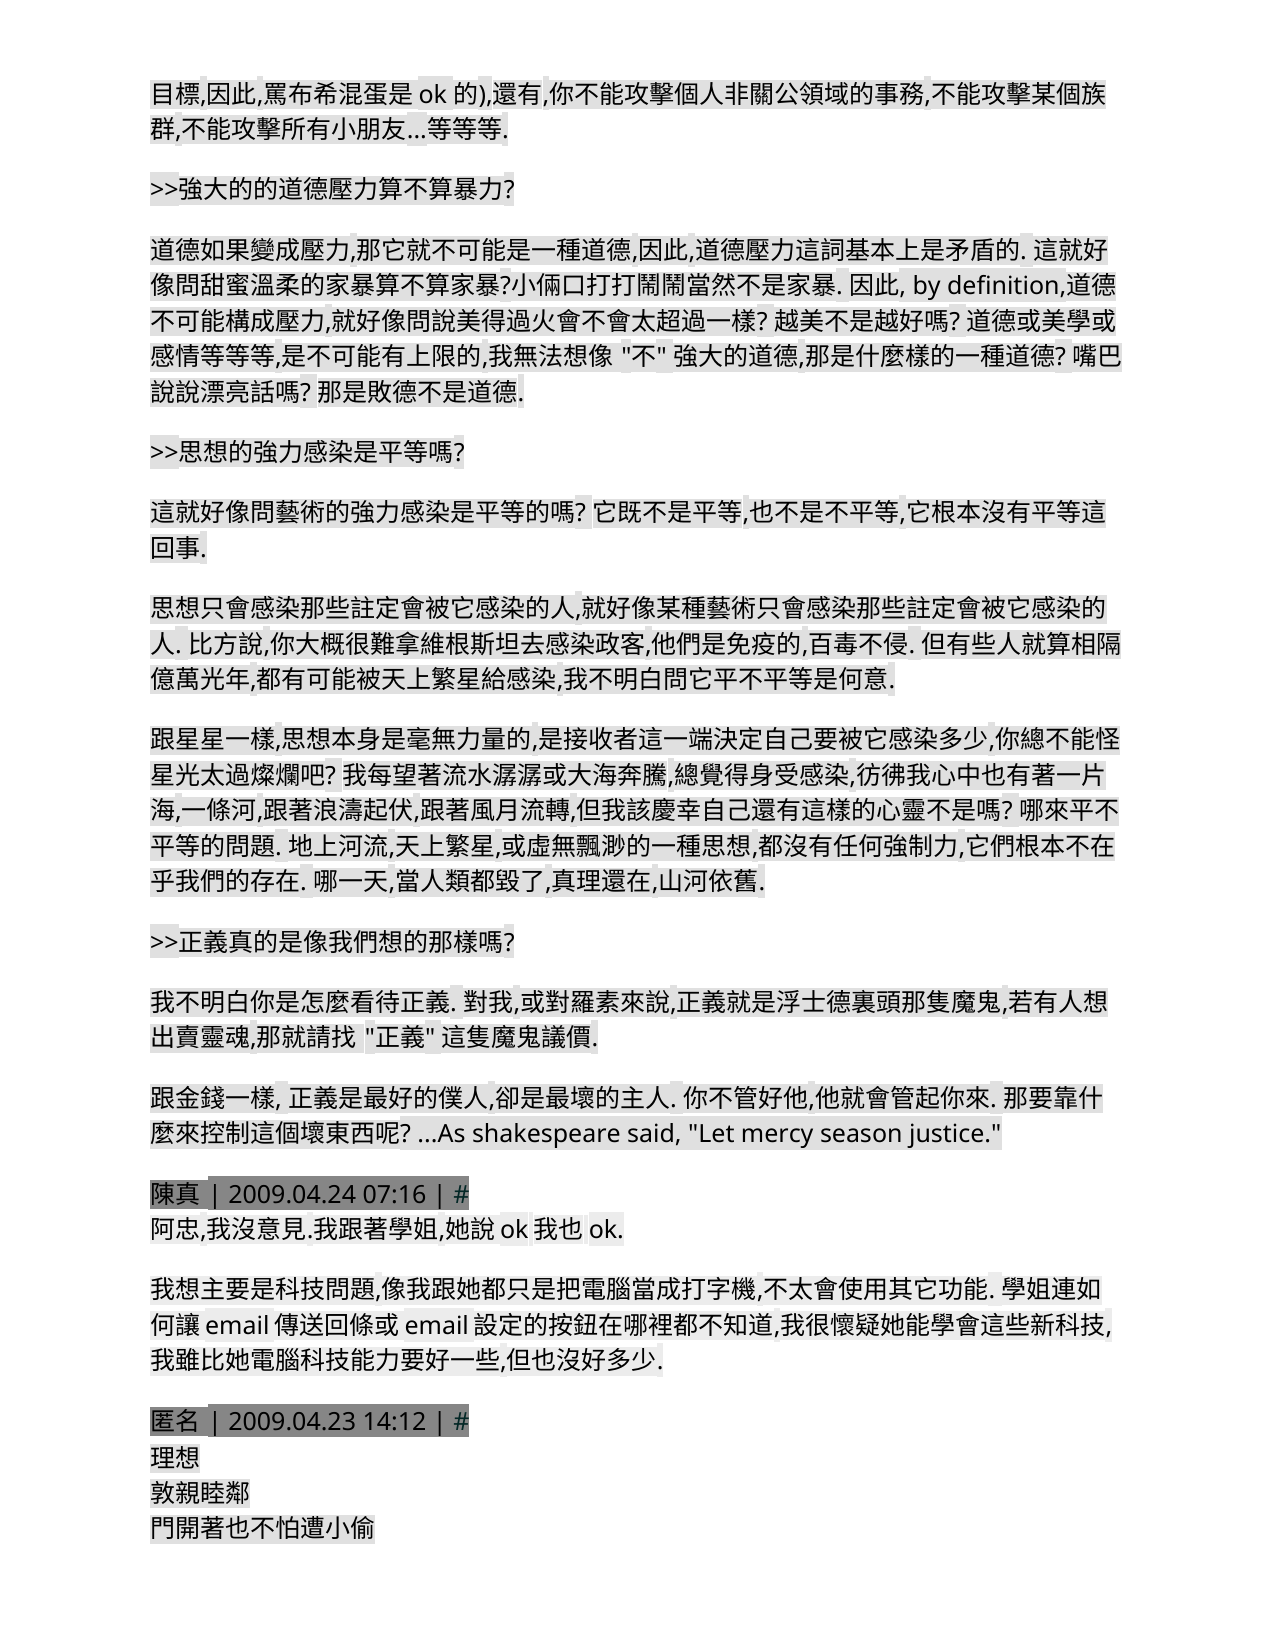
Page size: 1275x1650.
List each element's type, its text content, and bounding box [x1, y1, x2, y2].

text >>正義真的是像我們想的那樣嗎? [150, 923, 1125, 958]
text 匿名 | 2009.04.23 14:12 | # [150, 1402, 1125, 1437]
text 理想 敦親睦鄰 門開著也不怕遭小偷 [150, 1437, 1125, 1544]
text 跟星星一樣,思想本身是毫無力量的,是接收者這一端決定自己要被它感染多少,你總不能怪星光太過燦爛吧? 我每望著流水潺潺或大海奔騰,總覺得身受感染,彷彿我心中也有著一片海,一條河,跟著浪濤起伏,跟著風月流轉,但我該慶幸自己還有這樣的心靈不是嗎? 哪來平不平等的問題. 地上河流,天上繁星,或虛無飄渺的一種思想,都沒有任何強制力,它們根本不在乎我們的存在. 哪一天,當人類都毀了,真理還在,山河依舊. [150, 721, 1125, 898]
text 陳真 | 2009.04.24 07:16 | # [150, 1175, 1125, 1210]
text 思想只會感染那些註定會被它感染的人,就好像某種藝術只會感染那些註定會被它感染的人. 比方說,你大概很難拿維根斯坦去感染政客,他們是免疫的,百毒不侵. 但有些人就算相隔億萬光年,都有可能被天上繁星給感染,我不明白問它平不平等是何意. [150, 589, 1125, 696]
text 道德如果變成壓力,那它就不可能是一種道德,因此,道德壓力這詞基本上是矛盾的. 這就好像問甜蜜溫柔的家暴算不算家暴?小倆口打打鬧鬧當然不是家暴. 因此, by definition,道德不可能構成壓力,就好像問說美得過火會不會太超過一樣? 越美不是越好嗎? 道德或美學或感情等等等,是不可能有上限的,我無法想像 "不" 強大的道德,那是什麼樣的一種道德? 嘴巴說說漂亮話嗎? 那是敗德不是道德. [150, 231, 1125, 408]
text 這就好像問藝術的強力感染是平等的嗎? 它既不是平等,也不是不平等,它根本沒有平等這回事. [150, 494, 1125, 564]
text 我想主要是科技問題,像我跟她都只是把電腦當成打字機,不太會使用其它功能. 學姐連如何讓email傳送回條或email設定的按鈕在哪裡都不知道,我很懷疑她能學會這些新科技,我雖比她電腦科技能力要好一些,但也沒好多少. [150, 1271, 1125, 1377]
text 跟金錢一樣, 正義是最好的僕人,卻是最壞的主人. 你不管好他,他就會管起你來. 那要靠什麼來控制這個壞東西呢? ...As shakespeare said, "Let mercy season justice." [150, 1079, 1125, 1150]
text 阿忠,我沒意見.我跟著學姐,她說ok我也ok. [150, 1210, 1125, 1246]
text 目標,因此,罵布希混蛋是ok 的),還有,你不能攻擊個人非關公領域的事務,不能攻擊某個族群,不能攻擊所有小朋友...等等等. [150, 75, 1125, 146]
text 我不明白你是怎麼看待正義. 對我,或對羅素來說,正義就是浮士德裏頭那隻魔鬼,若有人想出賣靈魂,那就請找 "正義" 這隻魔鬼議價. [150, 983, 1125, 1054]
text >>強大的的道德壓力算不算暴力? [150, 171, 1125, 206]
text >>思想的強力感染是平等嗎? [150, 433, 1125, 469]
